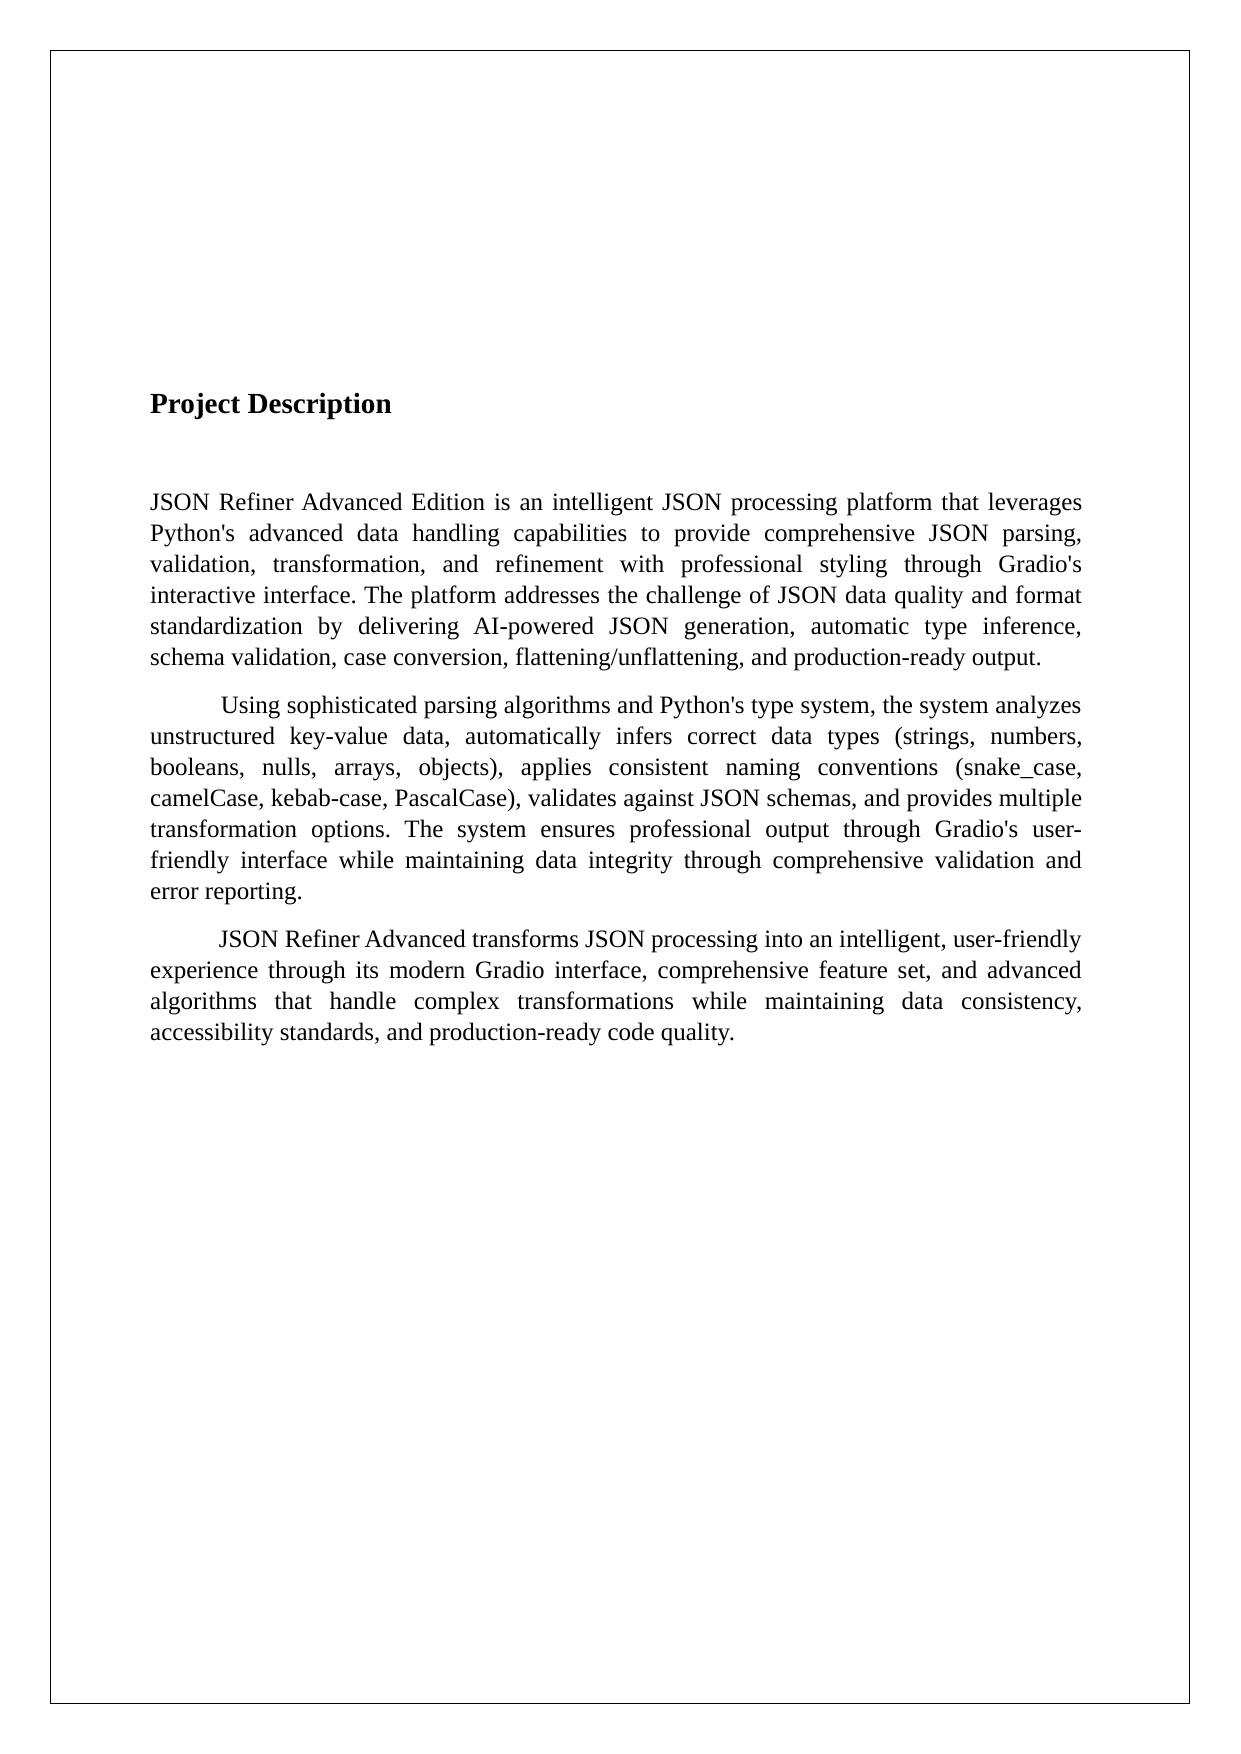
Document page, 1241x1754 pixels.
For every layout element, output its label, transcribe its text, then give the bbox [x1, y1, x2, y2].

text Using sophisticated parsing algorithms and Python's type system, the system analyzes unstructured key-value data, automatically infers correct data types (strings, numbers, booleans, nulls, arrays, objects), applies consistent naming conventions (snake_case, camelCase, kebab-case, PascalCase), validates against JSON schemas, and provides multiple transformation options. The system ensures professional output through Gradio's user-friendly interface while maintaining data integrity through comprehensive validation and error reporting. [150, 690, 1083, 905]
text JSON Refiner Advanced transforms JSON processing into an intelligent, user-friendly experience through its modern Gradio interface, comprehensive feature set, and advanced algorithms that handle complex transformations while maintaining data consistency, accessibility standards, and production-ready code quality. [150, 924, 1083, 1046]
text JSON Refiner Advanced Edition is an intelligent JSON processing platform that leverages Python's advanced data handling capabilities to provide comprehensive JSON parsing, validation, transformation, and refinement with professional styling through Gradio's interactive interface. The platform addresses the challenge of JSON data quality and format standardization by delivering AI-powered JSON generation, automatic type inference, schema validation, case conversion, flattening/unflattening, and production-ready output. [150, 487, 1083, 671]
text Project Description [150, 386, 1083, 420]
